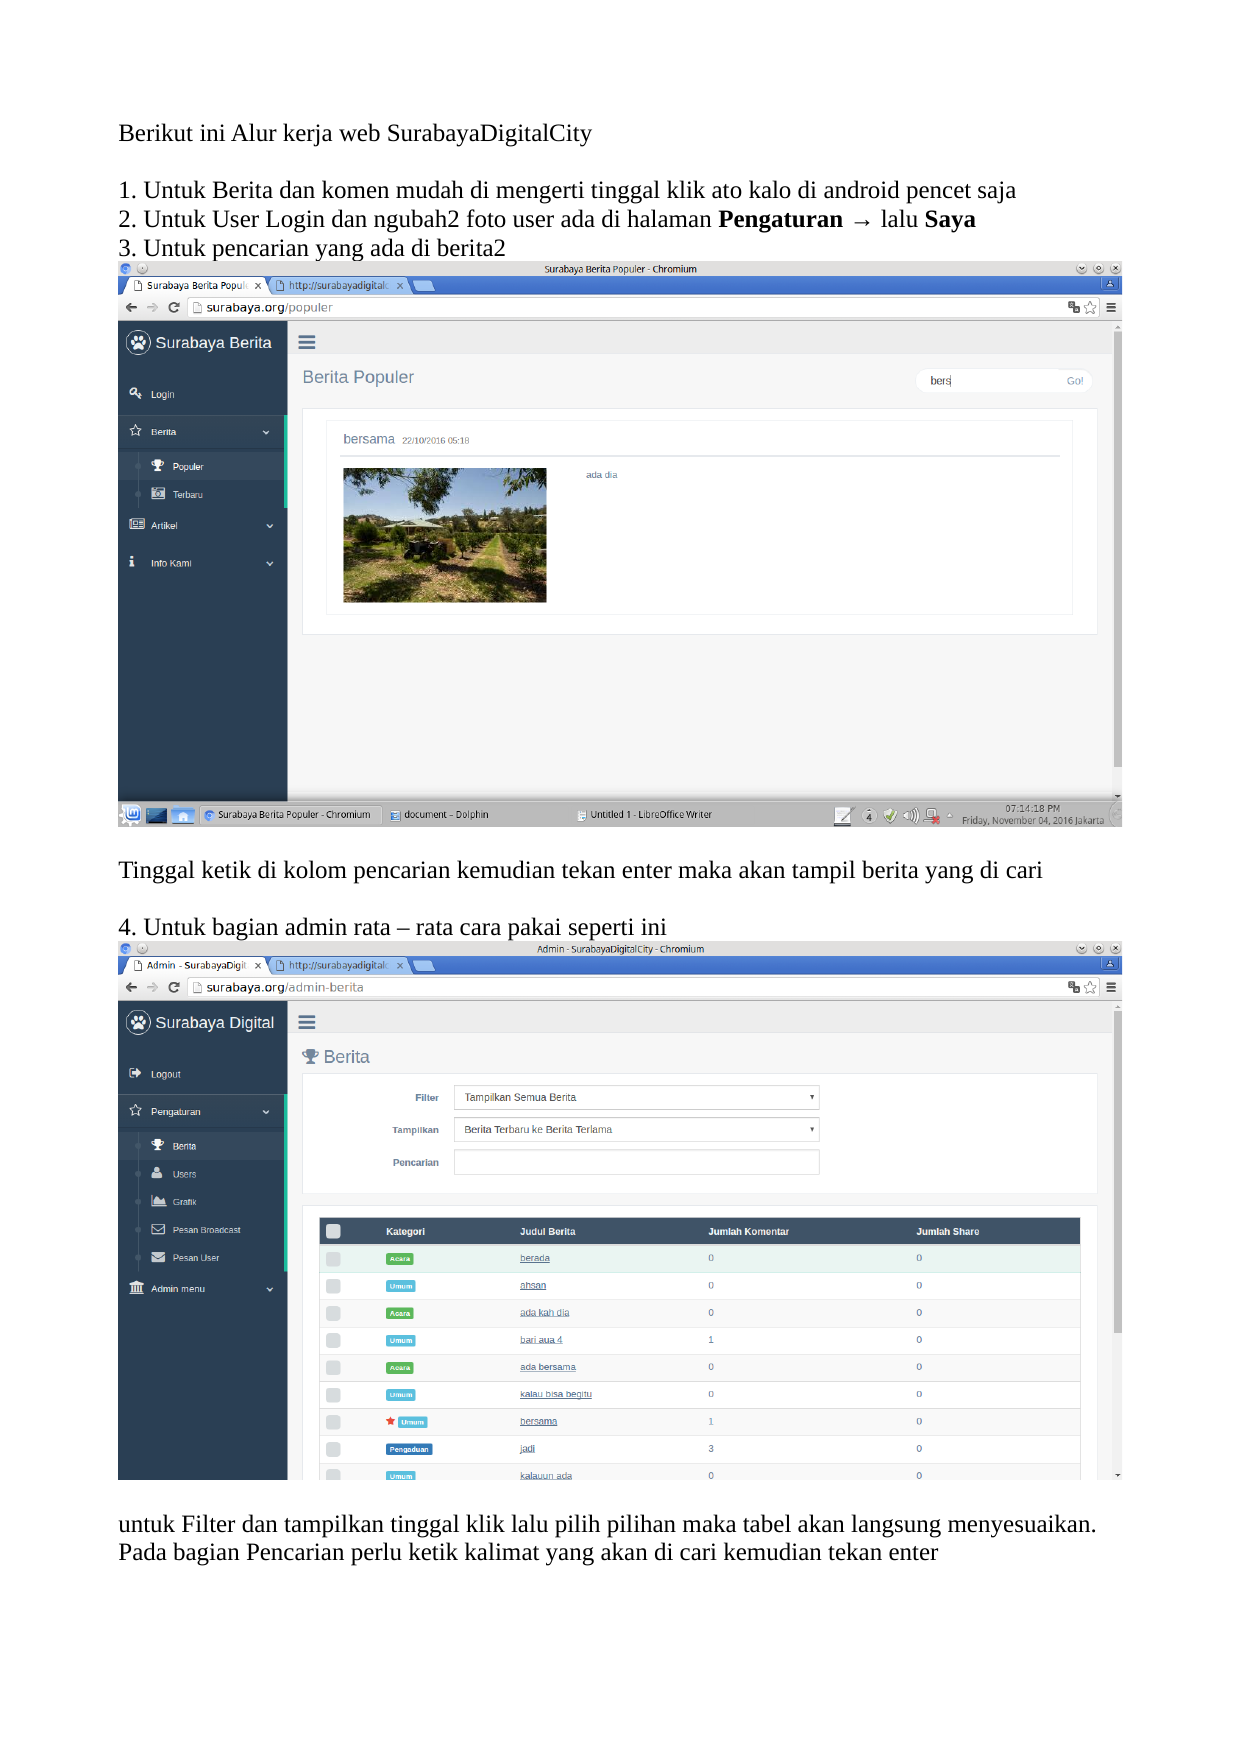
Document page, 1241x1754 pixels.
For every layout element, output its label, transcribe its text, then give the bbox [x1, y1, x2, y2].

text Berikut ini Alur kerja web SurabayaDigitalCity [118, 118, 1122, 147]
text 4. Untuk bagian admin rata – rata cara pakai seperti ini [118, 912, 1122, 941]
text Pada bagian Pencarian perlu ketik kalimat yang akan di cari kemudian tekan enter [118, 1537, 1122, 1566]
picture [118, 261, 1123, 827]
text 3. Untuk pencarian yang ada di berita2 [118, 233, 1122, 261]
text 1. Untuk Berita dan komen mudah di mengerti tinggal klik ato kalo di android pencet saja [118, 176, 1122, 204]
text 2. Untuk User Login dan ngubah2 foto user ada di halaman Pengaturan → lalu Saya [118, 204, 1122, 233]
text untuk Filter dan tampilkan tinggal klik lalu pilih pilihan maka tabel akan langsung menyesuaikan. [118, 1509, 1122, 1537]
text Tinggal ketik di kolom pencarian kemudian tekan enter maka akan tampil berita yang di cari [118, 855, 1122, 884]
picture [118, 941, 1123, 1480]
